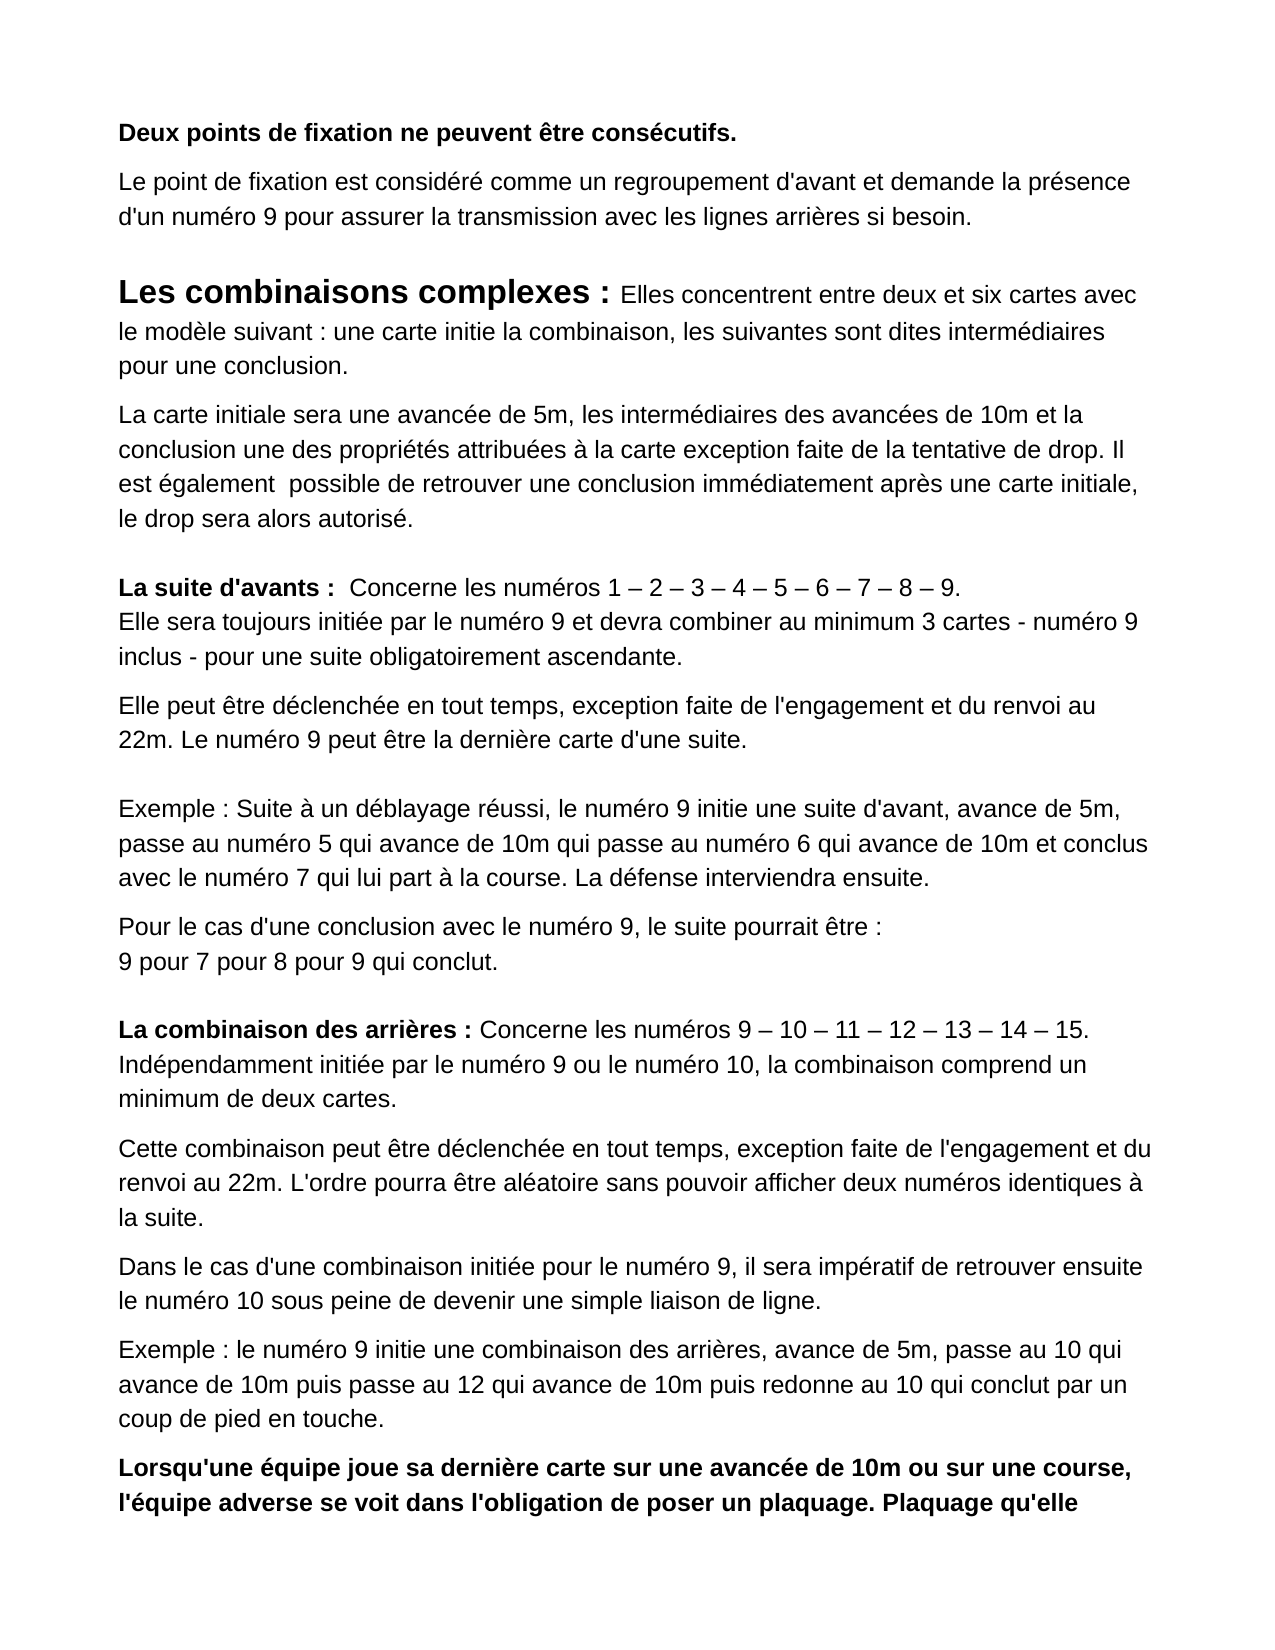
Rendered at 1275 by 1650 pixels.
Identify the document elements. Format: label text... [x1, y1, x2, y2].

text Cette combinaison peut être déclenchée en tout temps, exception faite de l'engagement et du renvoi au 22m. L'ordre pourra être aléatoire sans pouvoir afficher deux numéros identiques à la suite. [118, 1133, 1157, 1231]
text Exemple : le numéro 9 initie une combinaison des arrières, avance de 5m, passe au 10 qui avance de 10m puis passe au 12 qui avance de 10m puis redonne au 10 qui conclut par un coup de pied en touche. [118, 1335, 1157, 1433]
text Le point de fixation est considéré comme un regroupement d'avant et demande la présence d'un numéro 9 pour assurer la transmission avec les lignes arrières si besoin. Les combinaisons complexes : Elles concentrent entre deux et six cartes avec le modèle suivant : une carte initie la combinaison, les suivantes sont dites intermédiaires pour une conclusion. [118, 167, 1157, 380]
text Elle peut être déclenchée en tout temps, exception faite de l'engagement et du renvoi au 22m. Le numéro 9 peut être la dernière carte d'une suite. Exemple : Suite à un déblayage réussi, le numéro 9 initie une suite d'avant, avance de 5m, passe au numéro 5 qui avance de 10m qui passe au numéro 6 qui avance de 10m et conclus avec le numéro 7 qui lui part à la course. La défense interviendra ensuite. [118, 691, 1157, 892]
text Dans le cas d'une combinaison initiée pour le numéro 9, il sera impératif de retrouver ensuite le numéro 10 sous peine de devenir une simple liaison de ligne. [118, 1252, 1157, 1315]
text Deux points de fixation ne peuvent être consécutifs. [118, 118, 1157, 147]
text Pour le cas d'une conclusion avec le numéro 9, le suite pourrait être : 9 pour 7 pour 8 pour 9 qui conclut. La combinaison des arrières : Concerne les numéros 9 – 10 – 11 – 12 – 13 – 14 – 15. Indépendamment initiée par le numéro 9 ou le numéro 10, la combinaison comprend un minimum de deux cartes. [118, 912, 1157, 1113]
text La carte initiale sera une avancée de 5m, les intermédiaires des avancées de 10m et la conclusion une des propriétés attribuées à la carte exception faite de la tentative de drop. Il est également possible de retrouver une conclusion immédiatement après une carte initiale, le drop sera alors autorisé. La suite d'avants : Concerne les numéros 1 – 2 – 3 – 4 – 5 – 6 – 7 – 8 – 9. Elle sera toujours initiée par le numéro 9 et devra combiner au minimum 3 cartes - numéro 9 inclus - pour une suite obligatoirement ascendante. [118, 400, 1157, 670]
text Lorsqu'une équipe joue sa dernière carte sur une avancée de 10m ou sur une course, l'équipe adverse se voit dans l'obligation de poser un plaquage. Plaquage qu'elle [118, 1453, 1157, 1516]
